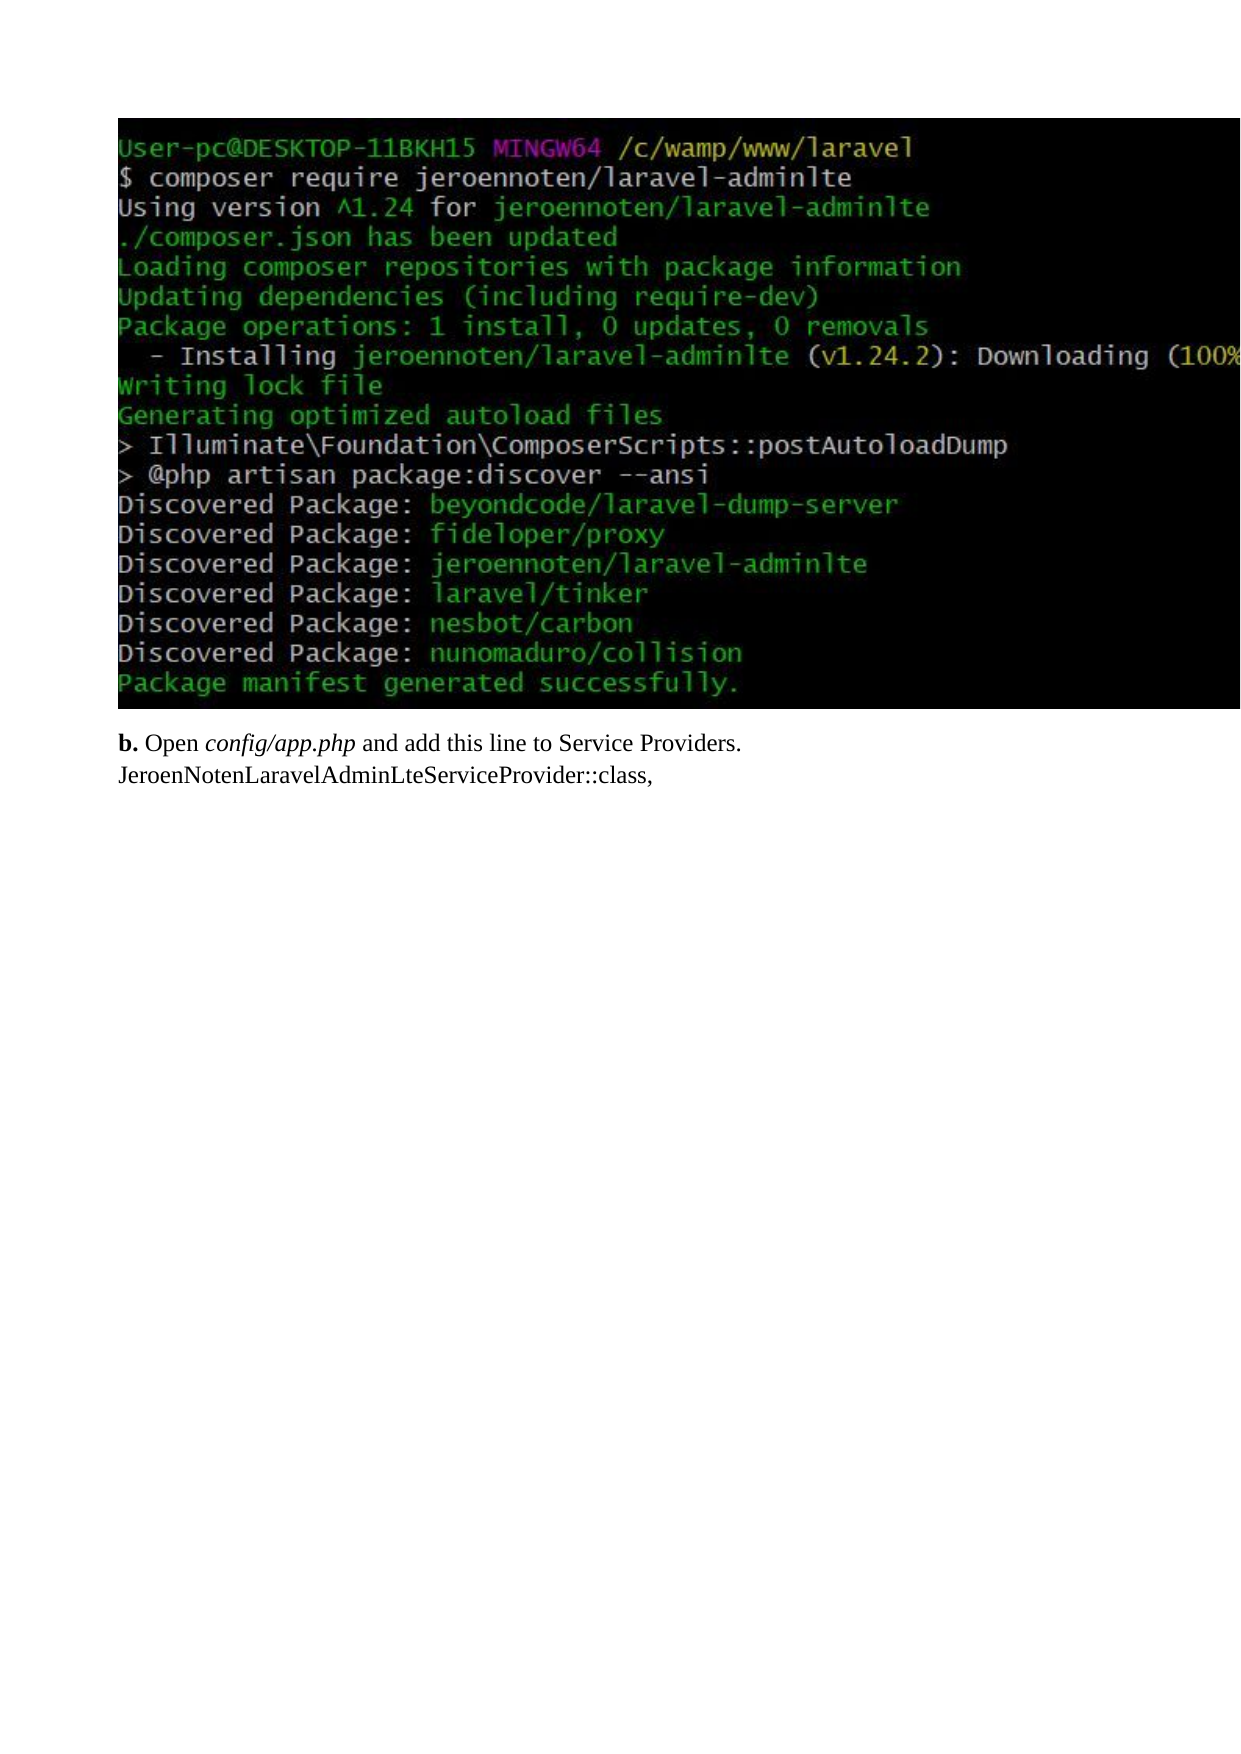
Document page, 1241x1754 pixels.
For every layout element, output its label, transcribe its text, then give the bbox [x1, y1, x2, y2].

picture [118, 118, 1241, 709]
text b. Open config/app.php and add this line to Service Providers. JeroenNotenLaravelAdminLteServiceProvider::class, [118, 728, 1122, 789]
